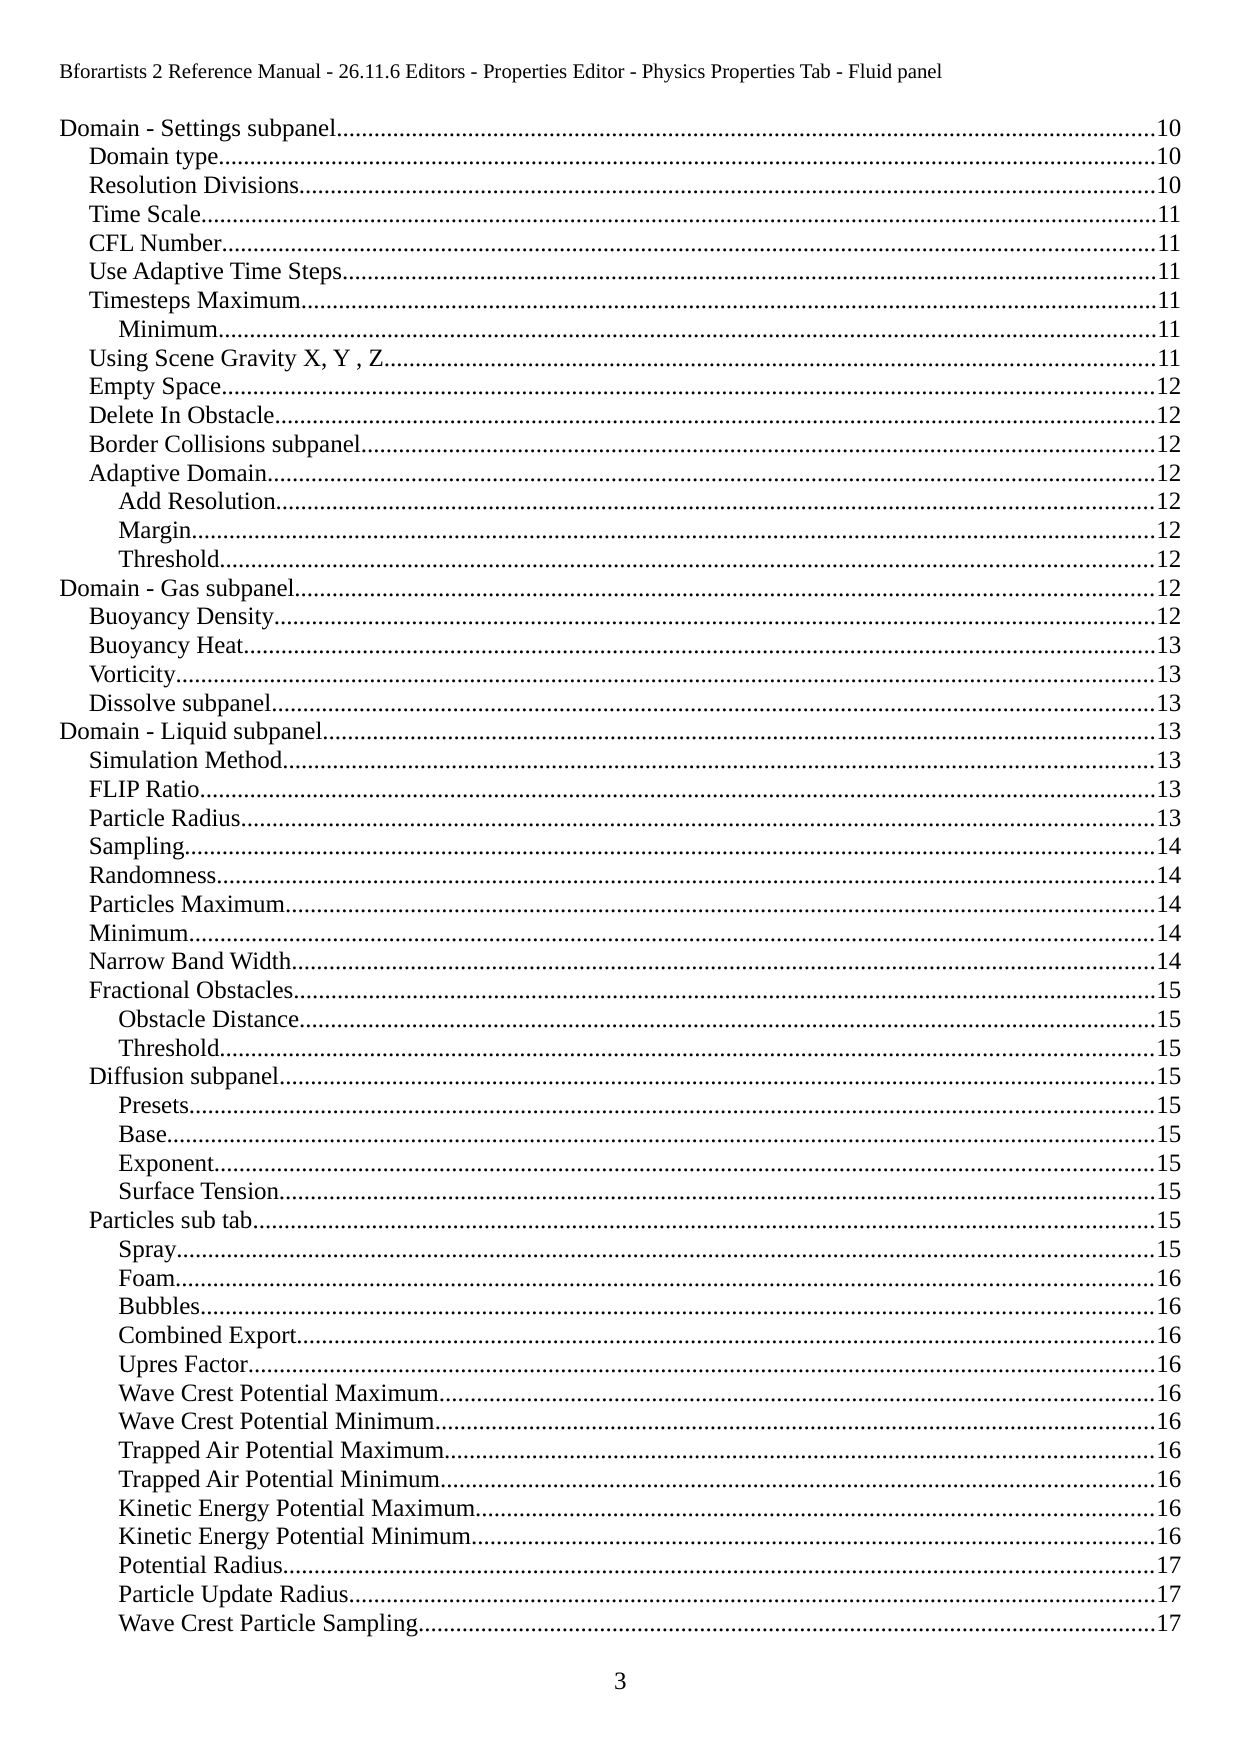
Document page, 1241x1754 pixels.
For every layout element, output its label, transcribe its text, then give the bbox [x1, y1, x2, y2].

text Fractional Obstacles 15 [88, 975, 1181, 1004]
text Particles sub tab 15 [88, 1205, 1181, 1234]
text Diffusion subpanel 15 [88, 1061, 1181, 1090]
text Obstacle Distance 15 [118, 1004, 1181, 1033]
text Threshold 12 [118, 544, 1181, 573]
text Border Collisions subpanel 12 [88, 429, 1181, 458]
text Time Scale 11 [88, 199, 1181, 228]
text Minimum 11 [118, 314, 1181, 343]
text Spray 15 [118, 1234, 1181, 1263]
text Empty Space 12 [88, 371, 1181, 400]
text Domain - Liquid subpanel 13 [59, 716, 1181, 745]
text Potential Radius 17 [118, 1550, 1181, 1579]
text Exponent 15 [118, 1148, 1181, 1176]
text Combined Export 16 [118, 1320, 1181, 1349]
text Foam 16 [118, 1263, 1181, 1291]
text Wave Crest Potential Maximum 16 [118, 1378, 1181, 1406]
text Add Resolution 12 [118, 486, 1181, 515]
text Adaptive Domain 12 [88, 458, 1181, 486]
text Surface Tension 15 [118, 1176, 1181, 1205]
text Kinetic Energy Potential Maximum 16 [118, 1493, 1181, 1521]
text Domain type 10 [88, 141, 1181, 170]
text Trapped Air Potential Maximum 16 [118, 1435, 1181, 1464]
text Wave Crest Particle Sampling 17 [118, 1608, 1181, 1636]
text Simulation Method 13 [88, 745, 1181, 774]
text Particle Update Radius 17 [118, 1579, 1181, 1608]
text Domain - Gas subpanel 12 [59, 573, 1181, 601]
text Timesteps Maximum 11 [88, 285, 1181, 314]
text Randomness 14 [88, 860, 1181, 889]
text Trapped Air Potential Minimum 16 [118, 1464, 1181, 1493]
text Using Scene Gravity X, Y , Z 11 [88, 343, 1181, 371]
text Kinetic Energy Potential Minimum 16 [118, 1521, 1181, 1550]
text Particles Maximum 14 [88, 889, 1181, 918]
text Margin 12 [118, 515, 1181, 544]
text Sampling 14 [88, 831, 1181, 860]
text Buoyancy Heat 13 [88, 630, 1181, 659]
text Base 15 [118, 1119, 1181, 1148]
text Wave Crest Potential Minimum 16 [118, 1406, 1181, 1435]
text Minimum 14 [88, 918, 1181, 946]
text Use Adaptive Time Steps 11 [88, 256, 1181, 285]
text Upres Factor 16 [118, 1349, 1181, 1378]
text Domain - Settings subpanel 10 [59, 113, 1181, 141]
text CFL Number 11 [88, 228, 1181, 256]
text Delete In Obstacle 12 [88, 400, 1181, 429]
text Buoyancy Density 12 [88, 601, 1181, 630]
text Dissolve subpanel 13 [88, 688, 1181, 716]
text Narrow Band Width 14 [88, 946, 1181, 975]
text Vorticity 13 [88, 659, 1181, 688]
text Particle Radius 13 [88, 803, 1181, 831]
text Threshold 15 [118, 1033, 1181, 1061]
text Resolution Divisions 10 [88, 170, 1181, 199]
text Bubbles 16 [118, 1291, 1181, 1320]
text FLIP Ratio 13 [88, 774, 1181, 803]
text Presets 15 [118, 1090, 1181, 1119]
